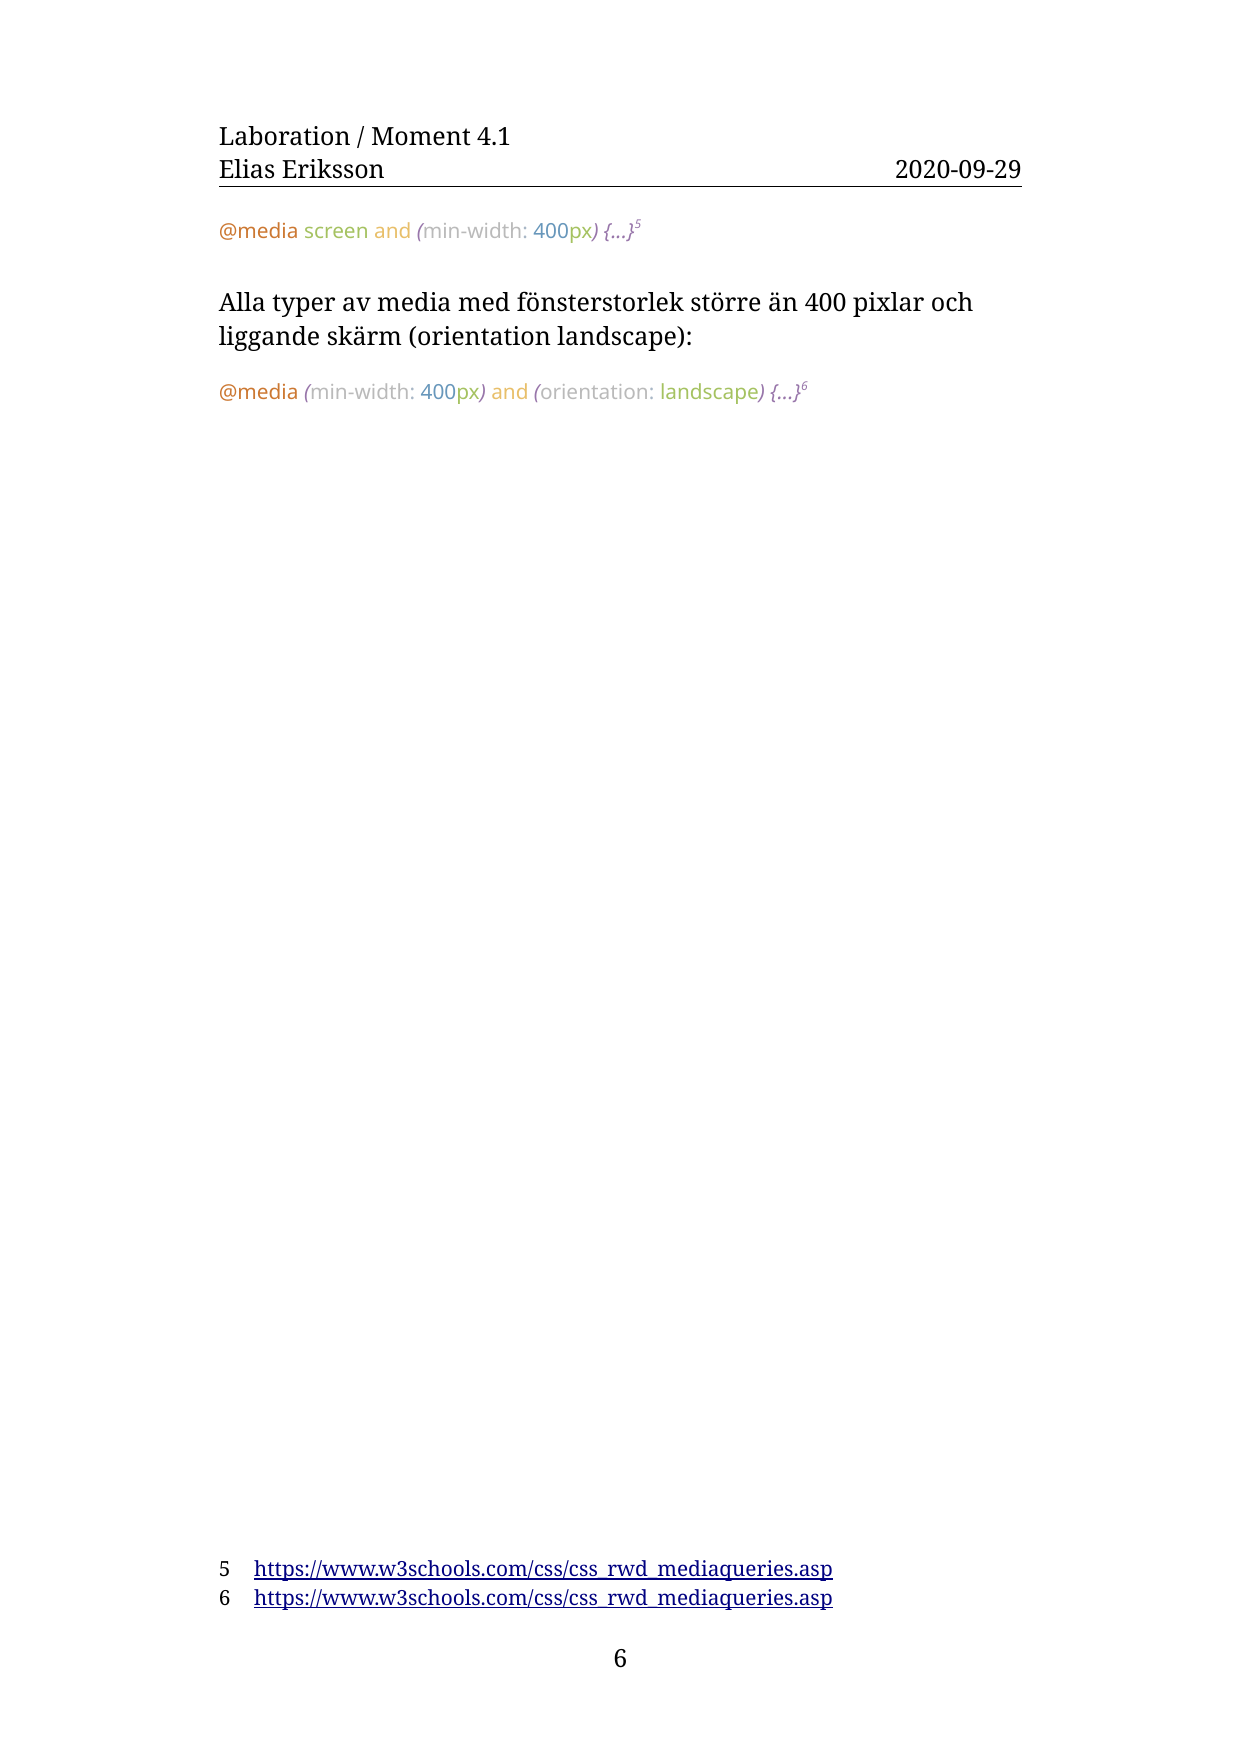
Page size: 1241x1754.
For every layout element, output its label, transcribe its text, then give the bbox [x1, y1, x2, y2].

text Alla typer av media med fönsterstorlek större än 400 pixlar och liggande skärm (orientation landscape): [218, 284, 1022, 352]
text https://www.w3schools.com/css/css_rwd_mediaqueries.asp [218, 1554, 1022, 1583]
text https://www.w3schools.com/css/css_rwd_mediaqueries.asp [218, 1583, 1022, 1611]
text @media screen and (min-width: 400px) {...} [218, 216, 1022, 244]
text @media (min-width: 400px) and (orientation: landscape) {...} [218, 377, 1022, 406]
